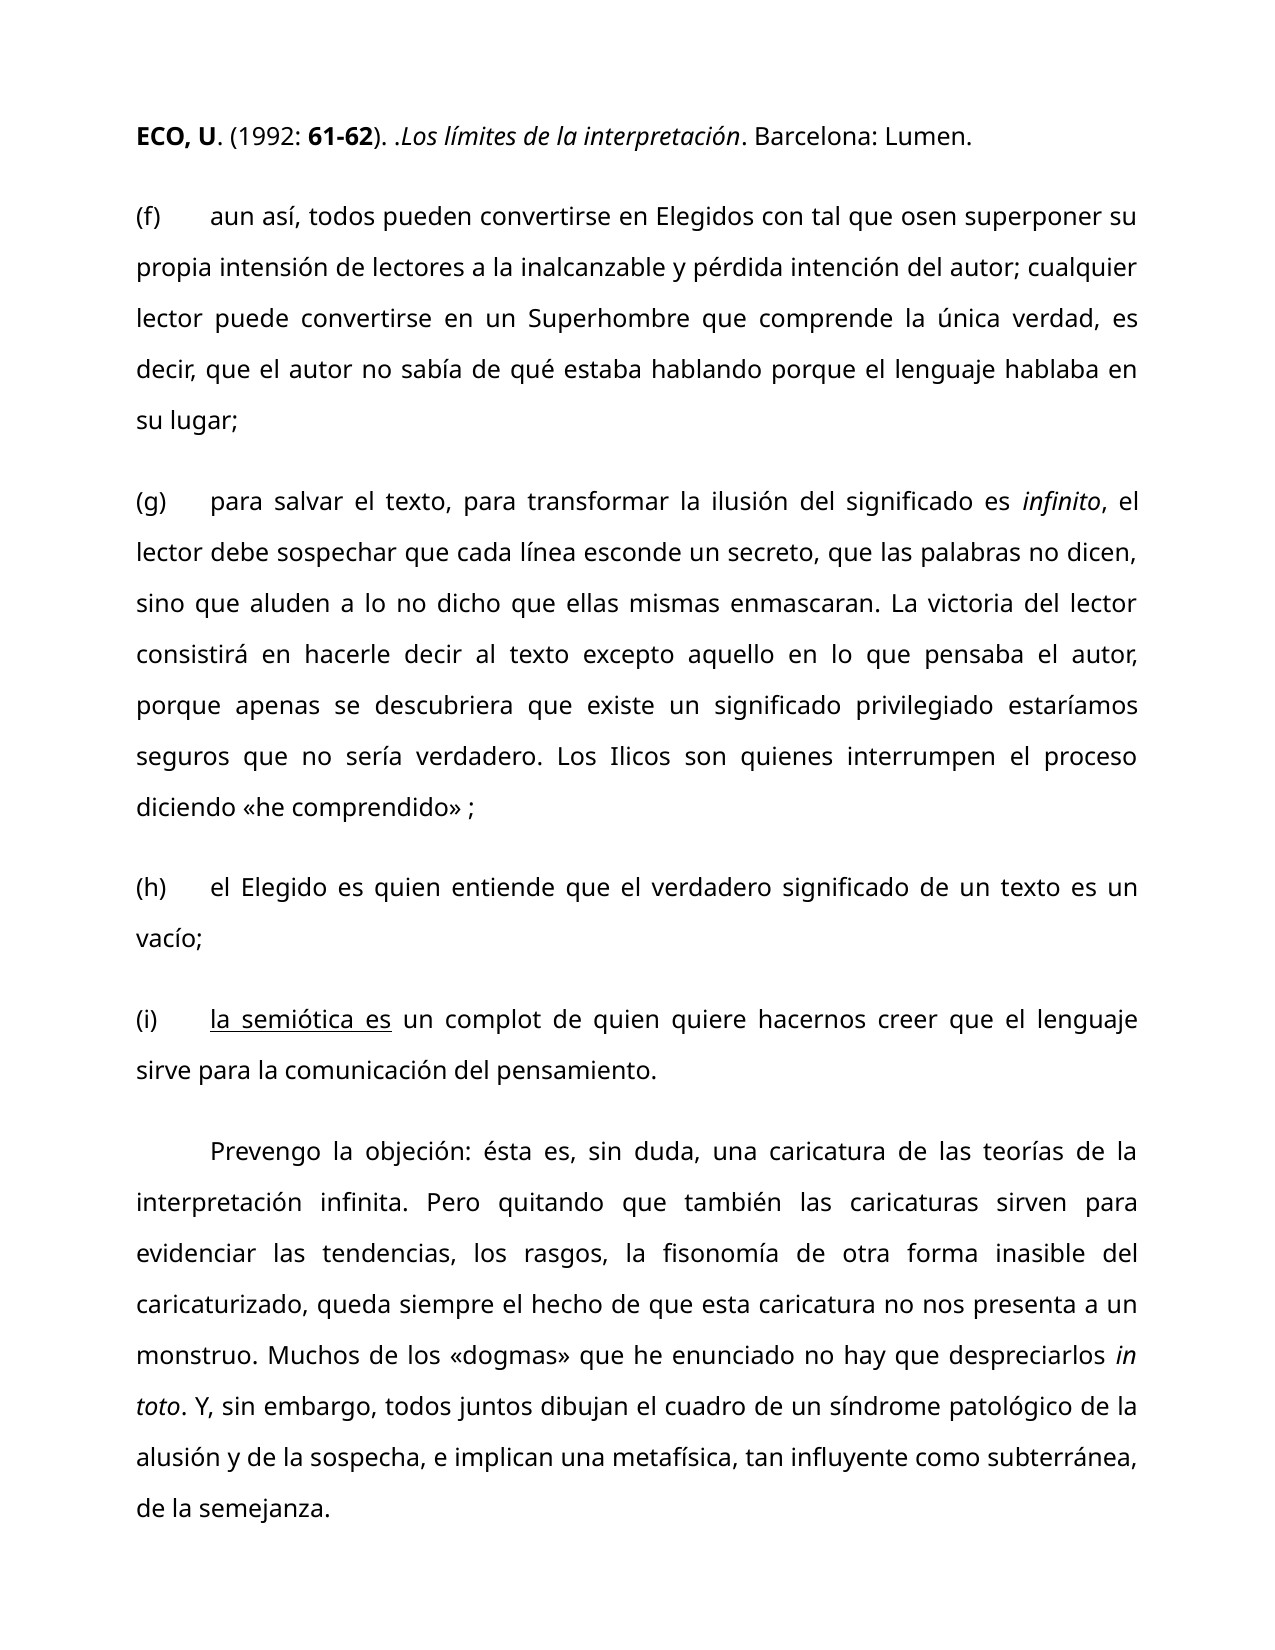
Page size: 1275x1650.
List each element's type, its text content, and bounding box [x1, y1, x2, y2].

text (g) para salvar el texto, para transformar la ilusión del significado es infinito, el lector debe sospechar que cada línea esconde un secreto, que las palabras no dicen, sino que aluden a lo no dicho que ellas mismas enmascaran. La victoria del lector consistirá en hacerle decir al texto excepto aquello en lo que pensaba el autor, porque apenas se descubriera que existe un significado privilegiado estaríamos seguros que no sería verdadero. Los Ilicos son quienes interrumpen el proceso diciendo «he comprendido» ; [136, 483, 1139, 824]
text Prevengo la objeción: ésta es, sin duda, una caricatura de las teorías de la interpretación infinita. Pero quitando que también las caricaturas sirven para evidenciar las tendencias, los rasgos, la fisonomía de otra forma inasible del caricaturizado, queda siempre el hecho de que esta caricatura no nos presenta a un monstruo. Muchos de los «dogmas» que he enunciado no hay que despreciarlos in toto. Y, sin embargo, todos juntos dibujan el cuadro de un síndrome patológico de la alusión y de la sospecha, e implican una metafísica, tan influyente como subterránea, de la semejanza. [136, 1133, 1139, 1524]
text (h) el Elegido es quien entiende que el verdadero significado de un texto es un vacío; [136, 870, 1139, 955]
text (f) aun así, todos pueden convertirse en Elegidos con tal que osen superponer su propia intensión de lectores a la inalcanzable y pérdida intención del autor; cualquier lector puede convertirse en un Superhombre que comprende la única verdad, es decir, que el autor no sabía de qué estaba hablando porque el lenguaje hablaba en su lugar; [136, 199, 1139, 437]
text (i) la semiótica es un complot de quien quiere hacernos creer que el lenguaje sirve para la comunicación del pensamiento. [136, 1002, 1139, 1087]
text ECO, U. (1992: 61-62). .Los límites de la interpretación. Barcelona: Lumen. [136, 118, 1139, 152]
